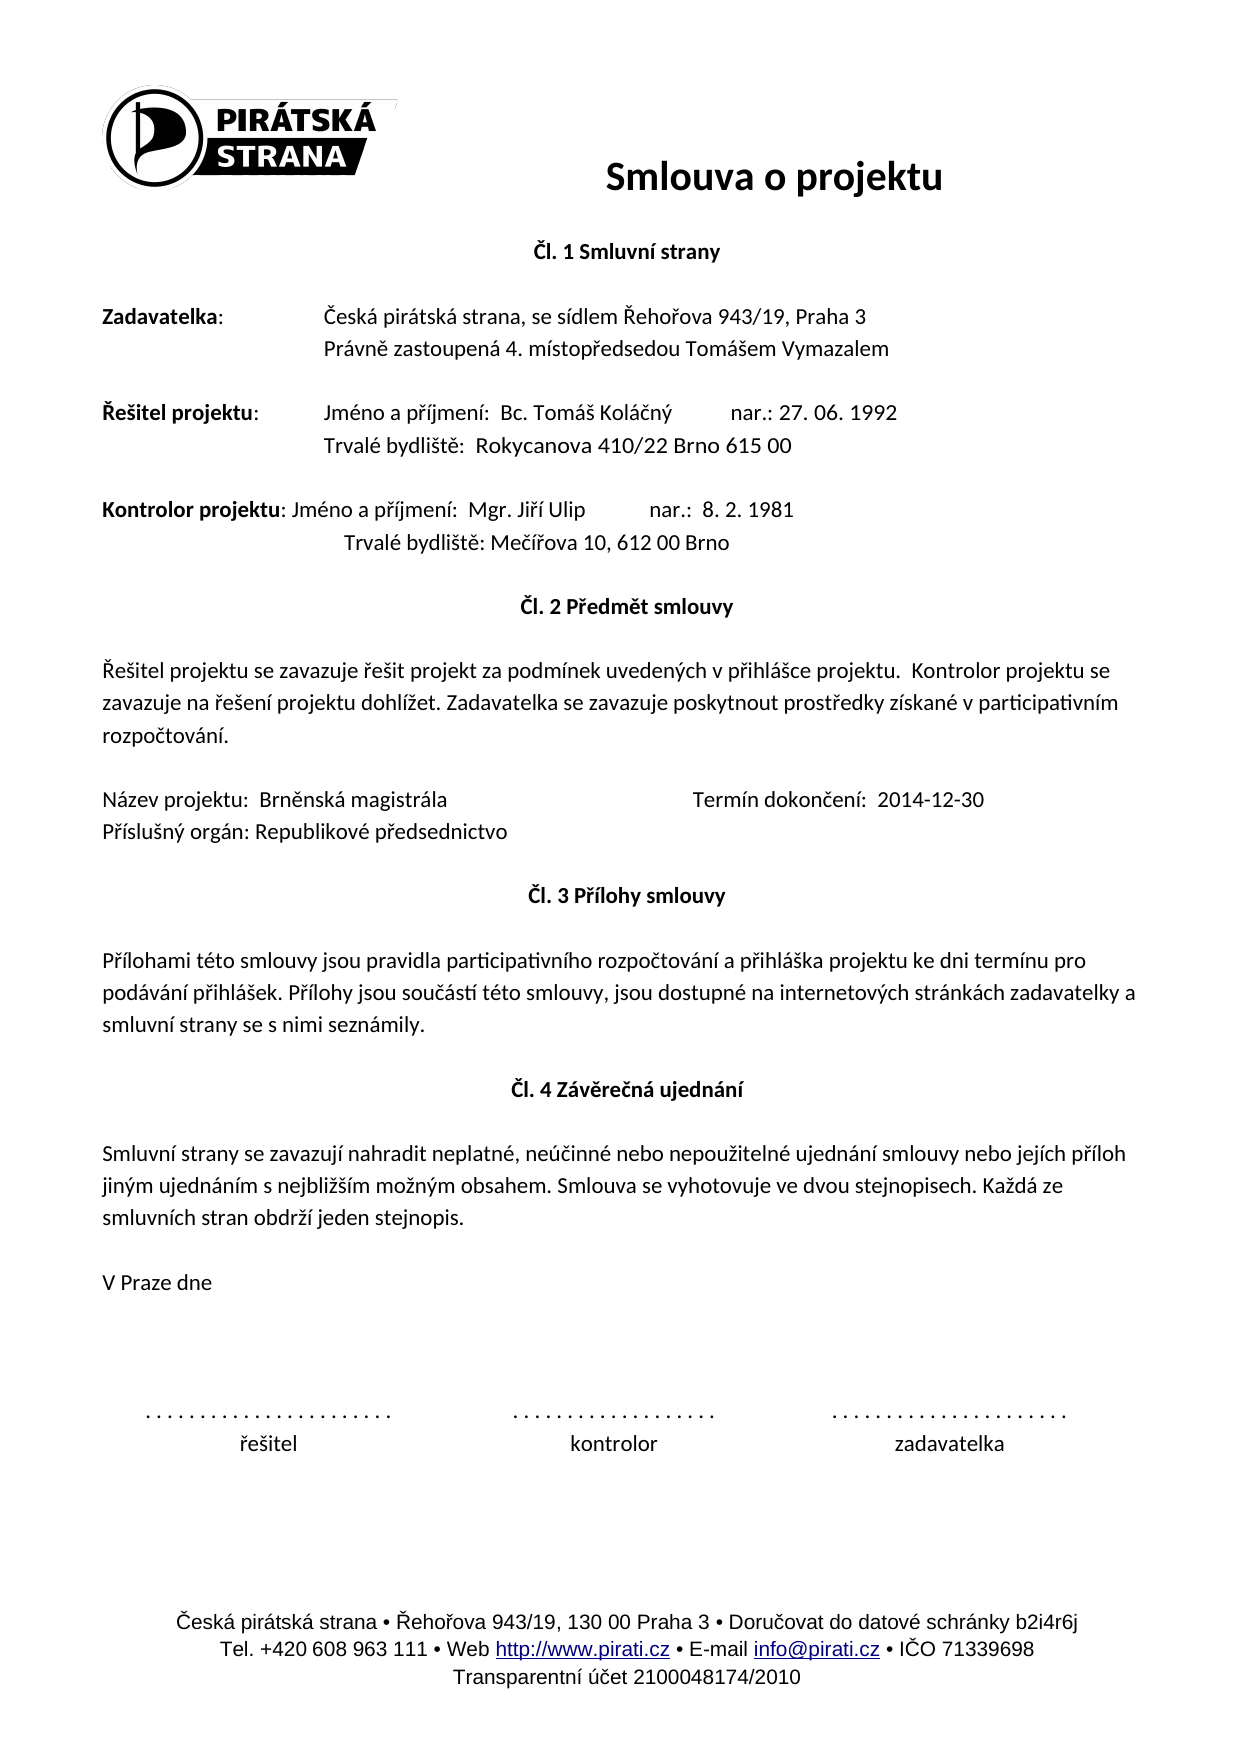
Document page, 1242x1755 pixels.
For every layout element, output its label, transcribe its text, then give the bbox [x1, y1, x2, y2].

text Čl. 1 Smluvní strany [102, 237, 1152, 265]
text Řešitel projektu: Jméno a příjmení: Bc. Tomáš Koláčný nar.: 27. 06. 1992 [102, 398, 1151, 426]
text Název projektu: Brněnská magistrála Termín dokončení: 2014-12-30 [102, 785, 1152, 813]
text Trvalé bydliště: Mečířova 10, 612 00 Brno [102, 528, 1152, 556]
text Přílohami této smlouvy jsou pravidla participativního rozpočtování a přihláška projektu ke dni termínu pro podávání přihlášek. Přílohy jsou součástí této smlouvy, jsou dostupné na internetových stránkách zadavatelky a smluvní strany se s nimi seznámily. [102, 946, 1152, 1038]
text Příslušný orgán: Republikové předsednictvo [102, 817, 1152, 845]
text Čl. 3 Přílohy smlouvy [102, 882, 1152, 910]
text Čl. 2 Předmět smlouvy [102, 592, 1152, 620]
text . . . . . . . . . . . . . . . . . . . kontrolor [476, 1397, 752, 1457]
text Řešitel projektu se zavazuje řešit projekt za podmínek uvedených v přihlášce projektu. Kontrolor projektu se zavazuje na řešení projektu dohlížet. Zadavatelka se zavazuje poskytnout prostředky získané v participativním rozpočtování. [102, 656, 1152, 749]
text Čl. 4 Závěrečná ujednání [102, 1075, 1152, 1103]
text řešitel [102, 1429, 435, 1457]
text Právně zastoupená 4. místopředsedou Tomášem Vymazalem [324, 334, 1152, 362]
text Smluvní strany se zavazují nahradit neplatné, neúčinné nebo nepoužitelné ujednání smlouvy nebo jejích příloh jiným ujednáním s nejbližším možným obsahem. Smlouva se vyhotovuje ve dvou stejnopisech. Každá ze smluvních stran obdrží jeden stejnopis. [102, 1139, 1152, 1232]
text Smlouva o projektu [102, 150, 1152, 201]
text Kontrolor projektu: Jméno a příjmení: Mgr. Jiří Ulip nar.: 8. 2. 1981 [102, 495, 1152, 523]
text V Praze dne [102, 1268, 1152, 1296]
picture [102, 85, 398, 191]
text Zadavatelka: Česká pirátská strana, se sídlem Řehořova 943/19, Praha 3 [102, 302, 1152, 330]
text Trvalé bydliště: Rokycanova 410/22 Brno 615 00 [324, 431, 1152, 459]
text . . . . . . . . . . . . . . . . . . . . . . . [102, 1397, 435, 1425]
text . . . . . . . . . . . . . . . . . . . . . . zadavatelka [793, 1397, 1106, 1457]
